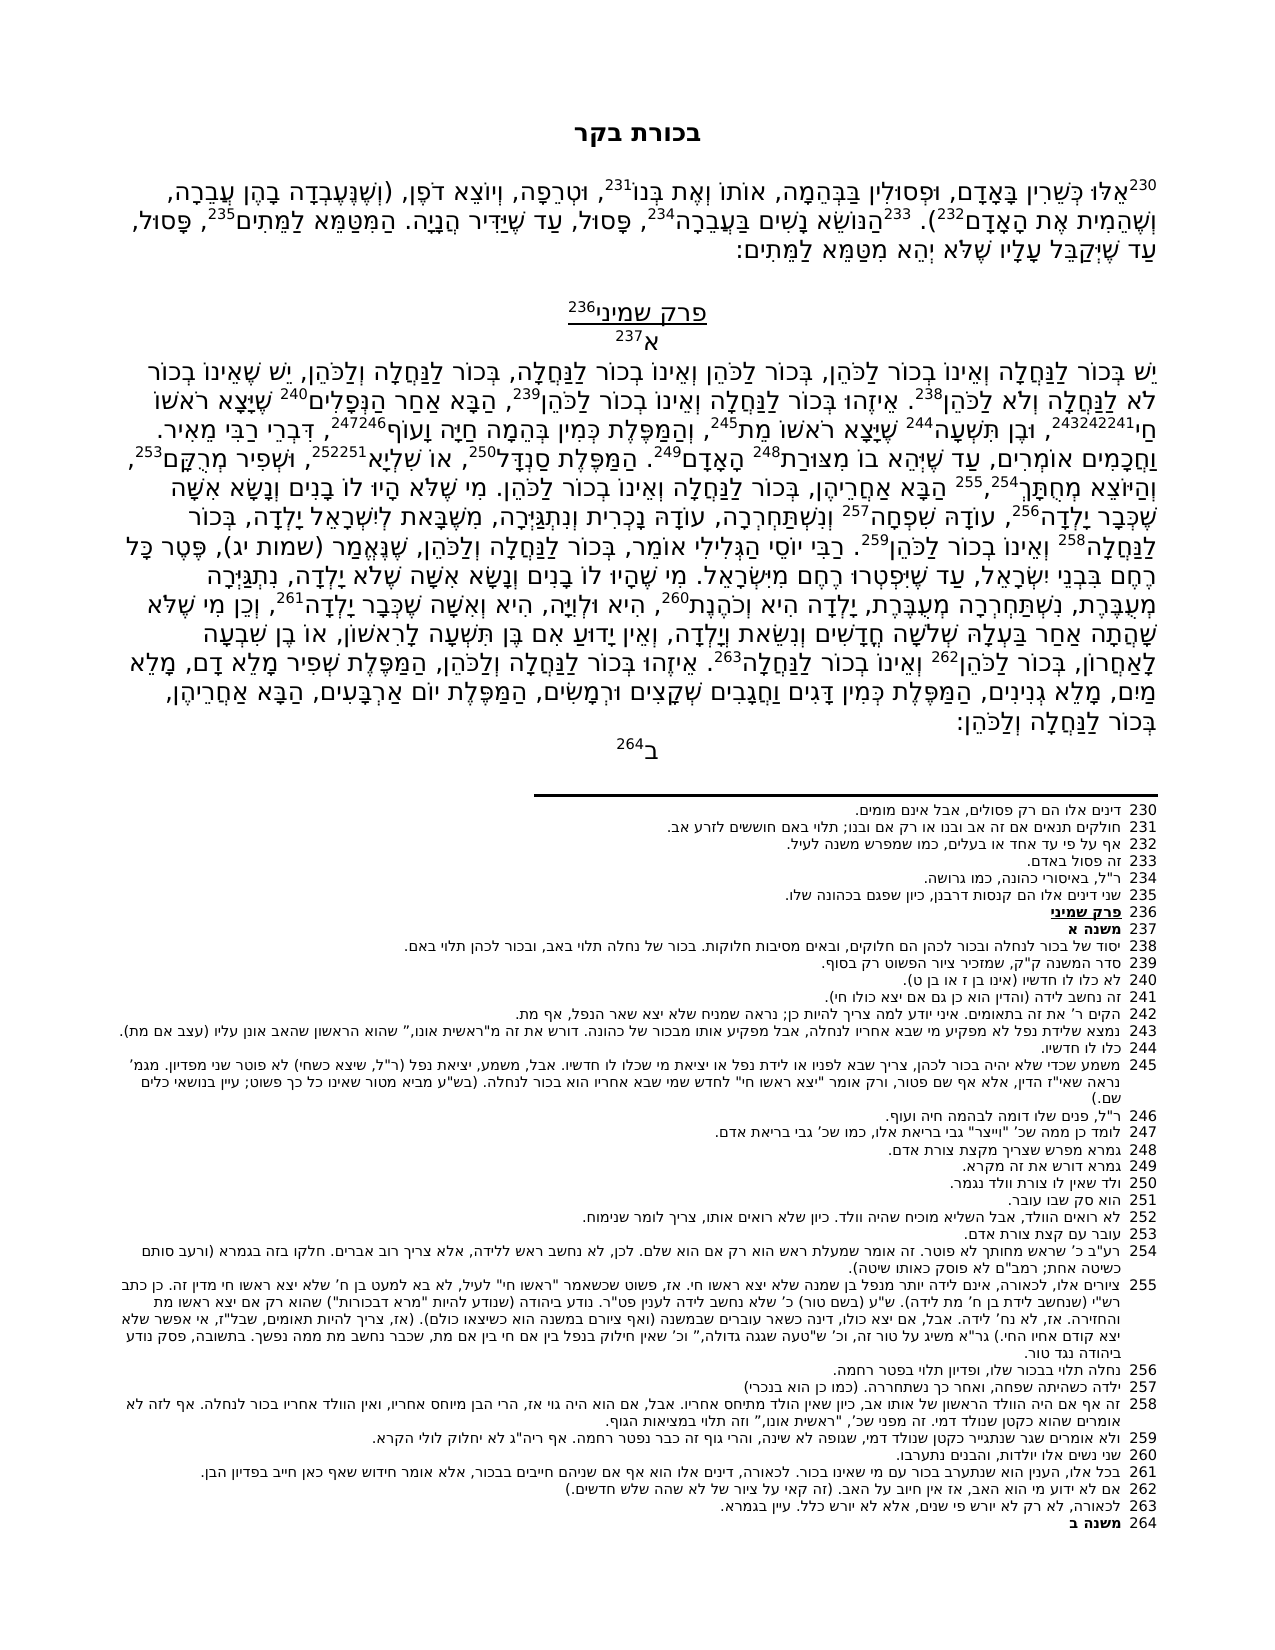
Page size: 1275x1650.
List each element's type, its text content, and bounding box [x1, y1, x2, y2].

text א [118, 327, 1157, 357]
text כלו לו חדשיו. [118, 1039, 1157, 1056]
text נחלה תלוי בבכור שלו, ופדיון תלוי בפטר רחמה. [118, 1362, 1157, 1379]
text פרק שמיני [118, 298, 1157, 327]
text משנה ב [118, 1515, 1157, 1532]
text משנה א [118, 921, 1157, 938]
text רע"ב כ’ שראש מחותך לא פוטר. זה אומר שמעלת ראש הוא רק אם הוא שלם. לכן, לא נחשב ראש ללידה, אלא צריך רוב אברים. חלקו בזה בגמרא (ורעב סותם כשיטה אחת; רמב"ם לא פוסק כאותו שיטה). [118, 1243, 1157, 1277]
text ציורים אלו, לכאורה, אינם לידה יותר מנפל בן שמנה שלא יצא ראשו חי. אז, פשוט שכשאמר "ראשו חי" לעיל, לא בא למעט בן ח’ שלא יצא ראשו חי מדין זה. כן כתב רש"י (שנחשב לידת בן ח’ מת לידה). ש"ע (בשם טור) כ’ שלא נחשב לידה לענין פט"ר. נודע ביהודה (שנודע להיות "מרא דבכורות") שהוא רק אם יצא ראשו מת והחזירה. אז, לא נח’ לידה. אבל, אם יצא כולו, דינה כשאר עוברים שבמשנה (ואף ציורם במשנה הוא כשיצאו כולם). (אז, צריך להיות תאומים, שבל"ז, אי אפשר שלא יצא קודם אחיו החי.) גר"א משיג על טור זה, וכ’ ש"טעה שגגה גדולה,” וכ’ שאין חילוק בנפל בין אם חי בין אם מת, שכבר נחשב מת ממה נפשך. בתשובה, פסק נודע ביהודה נגד טור. [118, 1277, 1157, 1362]
text יסוד של בכור לנחלה ובכור לכהן הם חלוקים, ובאים מסיבות חלוקות. בכור של נחלה תלוי באב, ובכור לכהן תלוי באם. [118, 938, 1157, 954]
text לא רואים הוולד, אבל השליא מוכיח שהיה וולד. כיון שלא רואים אותו, צריך לומר שנימוח. [118, 1209, 1157, 1226]
text גמרא מפרש שצריך מקצת צורת אדם. [118, 1141, 1157, 1158]
text נמצא שלידת נפל לא מפקיע מי שבא אחריו לנחלה, אבל מפקיע אותו מבכור של כהונה. דורש את זה מ"ראשית אונו,” שהוא הראשון שהאב אונן עליו (עצב אם מת). [118, 1022, 1157, 1039]
text ולד שאין לו צורת וולד נגמר. [118, 1175, 1157, 1192]
text ילדה כשהיתה שפחה, ואחר כך נשתחררה. (כמו כן הוא בנכרי) [118, 1379, 1157, 1396]
text זה נחשב לידה (והדין הוא כן גם אם יצא כולו חי). [118, 988, 1157, 1006]
text בכל אלו, הענין הוא שנתערב בכור עם מי שאינו בכור. לכאורה, דינים אלו הוא אף אם שניהם חייבים בבכור, אלא אומר חידוש שאף כאן חייב בפדיון הבן. [118, 1464, 1157, 1481]
text שני דינים אלו הם קנסות דרבנן, כיון שפגם בכהונה שלו. [118, 887, 1157, 904]
text שני נשים אלו יולדות, והבנים נתערבו. [118, 1447, 1157, 1464]
text דינים אלו הם רק פסולים, אבל אינם מומים. [118, 802, 1157, 819]
text משמע שכדי שלא יהיה בכור לכהן, צריך שבא לפניו או לידת נפל או יציאת מי שכלו לו חדשיו. אבל, משמע, יציאת נפל (ר"ל, שיצא כשחי) לא פוטר שני מפדיון. מגמ’ נראה שאי"ז הדין, אלא אף שם פטור, ורק אומר "יצא ראשו חי" לחדש שמי שבא אחריו הוא בכור לנחלה. (בש"ע מביא מטור שאינו כל כך פשוט; עיין בנושאי כלים שם.) [118, 1056, 1157, 1107]
text ולא אומרים שגר שנתגייר כקטן שנולד דמי, שגופה לא שינה, והרי גוף זה כבר נפטר רחמה. אף ריה"ג לא יחלוק לולי הקרא. [118, 1430, 1157, 1447]
text הוא סק שבו עובר. [118, 1192, 1157, 1209]
text חולקים תנאים אם זה אב ובנו או רק אם ובנו; תלוי באם חוששים לזרע אב. [118, 819, 1157, 836]
text גמרא דורש את זה מקרא. [118, 1158, 1157, 1175]
text לכאורה, לא רק לא יורש פי שנים, אלא לא יורש כלל. עיין בגמרא. [118, 1498, 1157, 1515]
text עובר עם קצת צורת אדם. [118, 1226, 1157, 1243]
text אף על פי עד אחד או בעלים, כמו שמפרש משנה לעיל. [118, 836, 1157, 853]
text הקים ר’ את זה בתאומים. איני יודע למה צריך להיות כן; נראה שמניח שלא יצא שאר הנפל, אף מת. [118, 1006, 1157, 1022]
text ב [118, 736, 1157, 765]
text לומד כן ממה שכ’ "וייצר" גבי בריאת אלו, כמו שכ’ גבי בריאת אדם. [118, 1124, 1157, 1141]
text פרק שמיני [118, 904, 1157, 921]
text ר"ל, פנים שלו דומה לבהמה חיה ועוף. [118, 1107, 1157, 1124]
text זה אף אם היה הוולד הראשון של אותו אב, כיון שאין הולד מתיחס אחריו. אבל, אם הוא היה גוי אז, הרי הבן מיוחס אחריו, ואין הוולד אחריו בכור לנחלה. אף לזה לא אומרים שהוא כקטן שנולד דמי. זה מפני שכ’, "ראשית אונו,” וזה תלוי במציאות הגוף. [118, 1396, 1157, 1430]
text סדר המשנה ק"ק, שמזכיר ציור הפשוט רק בסוף. [118, 954, 1157, 972]
text ר"ל, באיסורי כהונה, כמו גרושה. [118, 870, 1157, 887]
text אֵלּוּ כְּשֵׁרִין בָּאָדָם, וּפְסוּלִין בַּבְּהֵמָה, אוֹתוֹ וְאֶת בְּנוֹ, וּטְרֵפָה, וְיוֹצֵא דֹפֶן, (וְשֶׁנֶּעֶבְדָה בָהֶן עֲבֵרָה, וְשֶׁהֵמִית אֶת הָאָדָם). הַנּוֹשֵׂא נָשִׁים בַּעֲבֵרָה, פָּסוּל, עַד שֶׁיַּדִּיר הֲנָיָה. הַמִּטַּמֵּא לַמֵּתִים, פָּסוּל, עַד שֶׁיְּקַבֵּל עָלָיו שֶׁלֹּא יְהֵא מִטַּמֵּא לַמֵּתִים: [118, 177, 1157, 264]
text זה פסול באדם. [118, 853, 1157, 870]
text אם לא ידוע מי הוא האב, אז אין חיוב על האב. (זה קאי על ציור של לא שהה שלש חדשים.) [118, 1481, 1157, 1498]
text לא כלו לו חדשיו (אינו בן ז או בן ט). [118, 972, 1157, 988]
text יֵשׁ בְּכוֹר לַנַּחֲלָה וְאֵינוֹ בְכוֹר לַכֹּהֵן, בְּכוֹר לַכֹּהֵן וְאֵינוֹ בְכוֹר לַנַּחֲלָה, בְּכוֹר לַנַּחֲלָה וְלַכֹּהֵן, יֵשׁ שֶׁאֵינוֹ בְכוֹר לֹא לַנַּחֲלָה וְלֹא לַכֹּהֵן. אֵיזֶהוּ בְּכוֹר לַנַּחֲלָה וְאֵינוֹ בְכוֹר לַכֹּהֵן, הַבָּא אַחַר הַנְּפָלִים שֶׁיָּצָא רֹאשׁוֹ חַי, וּבֶן תִּשְׁעָה שֶׁיָּצָא רֹאשׁוֹ מֵת, וְהַמַּפֶּלֶת כְּמִין בְּהֵמָה חַיָּה וָעוֹף, דִּבְרֵי רַבִּי מֵאִיר. וַחֲכָמִים אוֹמְרִים, עַד שֶׁיְּהֵא בוֹ מִצּוּרַת הָאָדָם. הַמַּפֶּלֶת סַנְדָּל, אוֹ שִׁלְיָא, וּשְׁפִיר מְרֻקָּם, וְהַיּוֹצֵא מְחֻתָּךְ, הַבָּא אַחֲרֵיהֶן, בְּכוֹר לַנַּחֲלָה וְאֵינוֹ בְכוֹר לַכֹּהֵן. מִי שֶׁלֹּא הָיוּ לוֹ בָנִים וְנָשָׂא אִשָּׁה שֶׁכְּבָר יָלְדָה, עוֹדָהּ שִׁפְחָה וְנִשְׁתַּחְרְרָה, עוֹדָהּ נָכְרִית וְנִתְגַּיְּרָה, מִשֶּׁבָּאת לְיִשְׁרָאֵל יָלְדָה, בְּכוֹר לַנַּחֲלָה וְאֵינוֹ בְכוֹר לַכֹּהֵן. רַבִּי יוֹסֵי הַגְּלִילִי אוֹמֵר, בְּכוֹר לַנַּחֲלָה וְלַכֹּהֵן, שֶׁנֶּאֱמַר (שמות יג), פֶּטֶר כָּל רֶחֶם בִּבְנֵי יִשְׂרָאֵל, עַד שֶׁיִּפְטְרוּ רֶחֶם מִיִּשְׂרָאֵל. מִי שֶׁהָיוּ לוֹ בָנִים וְנָשָׂא אִשָּׁה שֶׁלֹא יָלְדָה, נִתְגַּיְּרָה מְעֻבֶּרֶת, נִשְׁתַּחְרְרָה מְעֻבֶּרֶת, יָלְדָה הִיא וְכֹהֶנֶת, הִיא וּלְוִיָּה, הִיא וְאִשָּׁה שֶׁכְּבָר יָלְדָה, וְכֵן מִי שֶׁלֹּא שָׁהֲתָה אַחַר בַּעְלָהּ שְׁלשָׁה חֳדָשִׁים וְנִשֵּׂאת וְיָלְדָה, וְאֵין יָדוּעַ אִם בֶּן תִּשְׁעָה לָרִאשׁוֹן, אוֹ בֶן שִׁבְעָה לָאַחֲרוֹן, בְּכוֹר לַכֹּהֵן וְאֵינוֹ בְכוֹר לַנַּחֲלָה. אֵיזֶהוּ בְּכוֹר לַנַּחֲלָה וְלַכֹּהֵן, הַמַּפֶּלֶת שְׁפִיר מָלֵא דָם, מָלֵא מַיִם, מָלֵא גְנִינִים, הַמַּפֶּלֶת כְּמִין דָּגִים וַחֲגָבִים שְׁקָצִים וּרְמָשִׂים, הַמַּפֶּלֶת יוֹם אַרְבָּעִים, הַבָּא אַחֲרֵיהֶן, בְּכוֹר לַנַּחֲלָה וְלַכֹּהֵן: [118, 357, 1157, 736]
